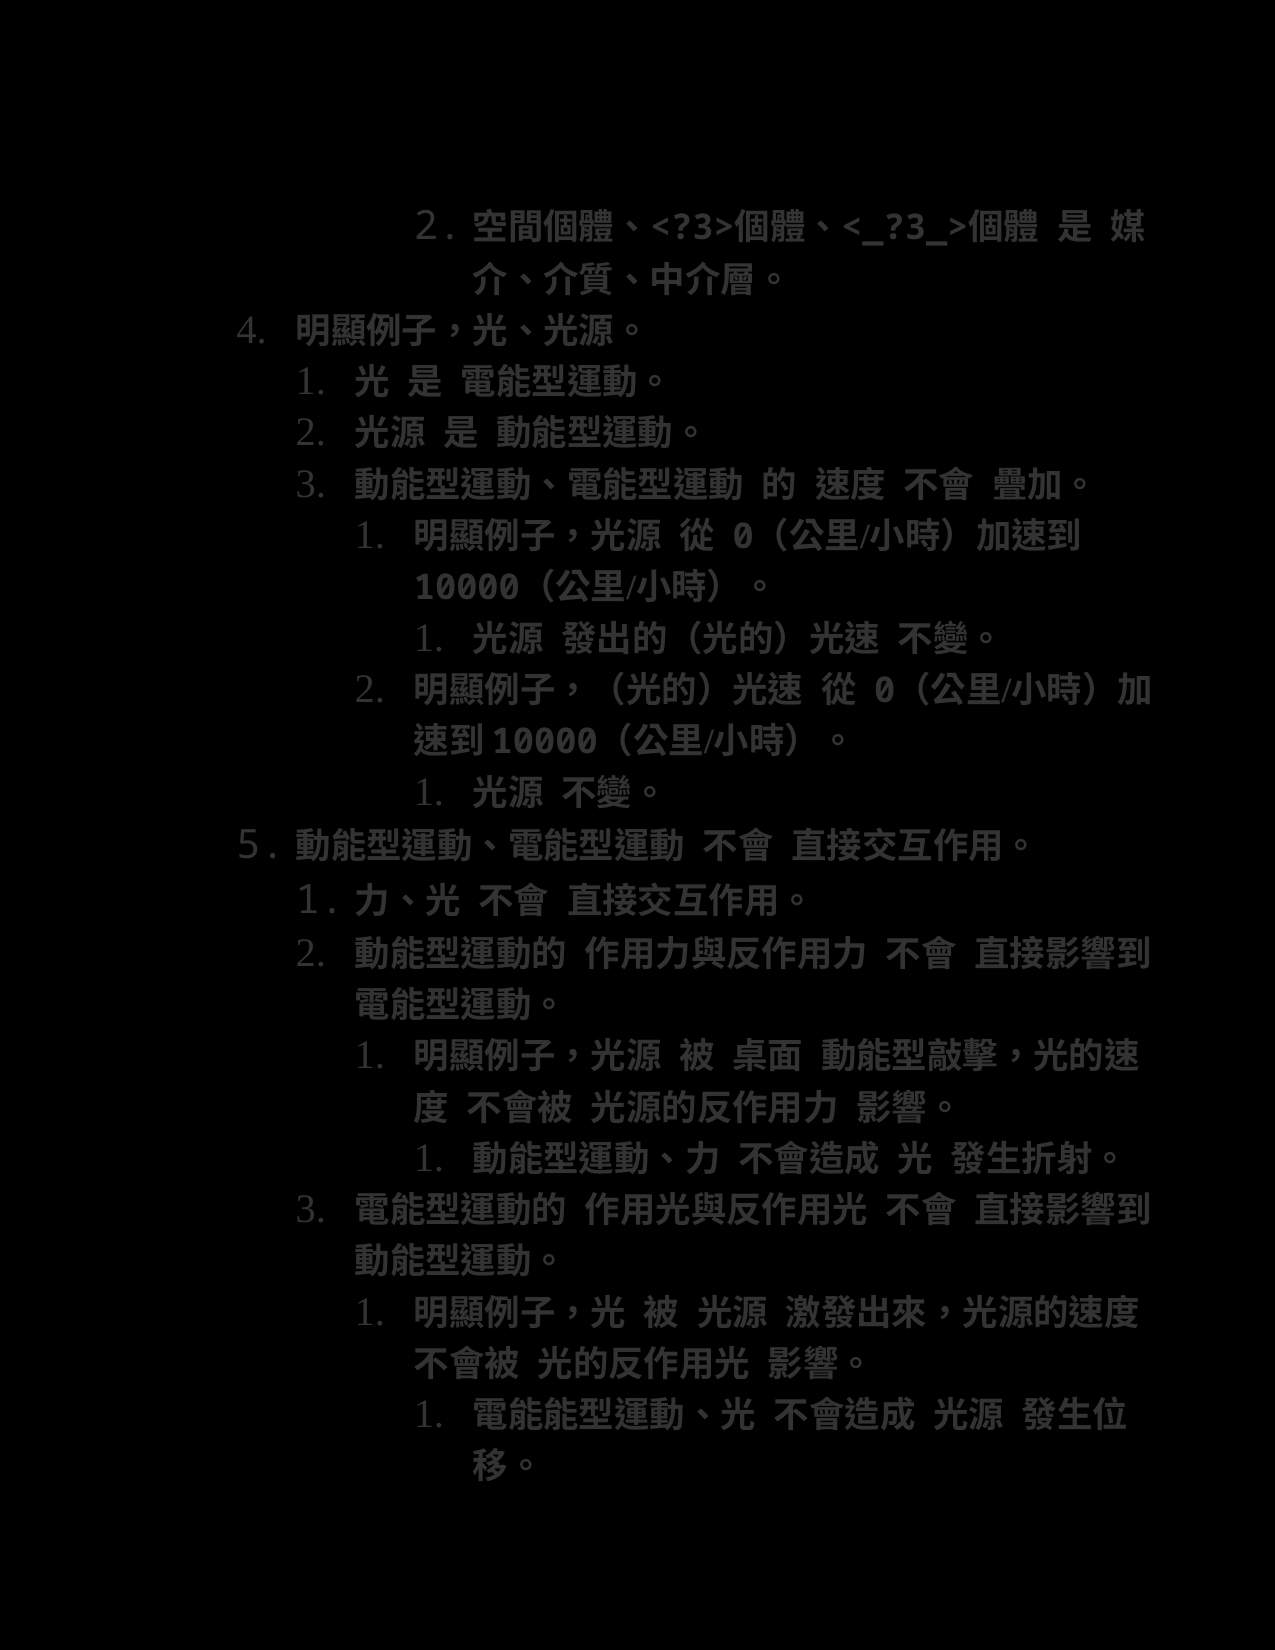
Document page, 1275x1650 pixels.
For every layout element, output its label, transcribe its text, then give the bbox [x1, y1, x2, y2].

list 動能型運動的 作用力與反作用力 不會 直接影響到 電能型運動。 [295, 925, 1157, 1028]
list 動能型運動、電能型運動 不會 直接交互作用。 [236, 815, 1157, 870]
list 光源 是 動能型運動。 [295, 405, 1157, 456]
list 明顯例子，光源 從 0（公里/小時）加速到10000（公里/小時）。 [354, 507, 1157, 610]
list 明顯例子，（光的）光速 從 0（公里/小時）加速到10000（公里/小時）。 [354, 661, 1157, 764]
list 明顯例子，光、光源。 [236, 302, 1157, 353]
list 明顯例子，光 被 光源 激發出來，光源的速度 不會被 光的反作用光 影響。 [354, 1284, 1157, 1387]
list 明顯例子，光源 被 桌面 動能型敲擊，光的速度 不會被 光源的反作用力 影響。 [354, 1028, 1157, 1130]
list 電能能型運動、光 不會造成 光源 發生位移。 [413, 1387, 1157, 1489]
list 空間個體、<?3>個體、<_?3_>個體 是 媒介、介質、中介層。 [413, 196, 1157, 302]
list 光源 發出的（光的）光速 不變。 [413, 610, 1157, 661]
list 力、光 不會 直接交互作用。 [295, 870, 1157, 925]
list 動能型運動、電能型運動 的 速度 不會 疊加。 [295, 456, 1157, 507]
list 動能型運動、力 不會造成 光 發生折射。 [413, 1130, 1157, 1182]
list 光源 不變。 [413, 764, 1157, 815]
list 光 是 電能型運動。 [295, 353, 1157, 405]
list 電能型運動的 作用光與反作用光 不會 直接影響到 動能型運動。 [295, 1182, 1157, 1284]
